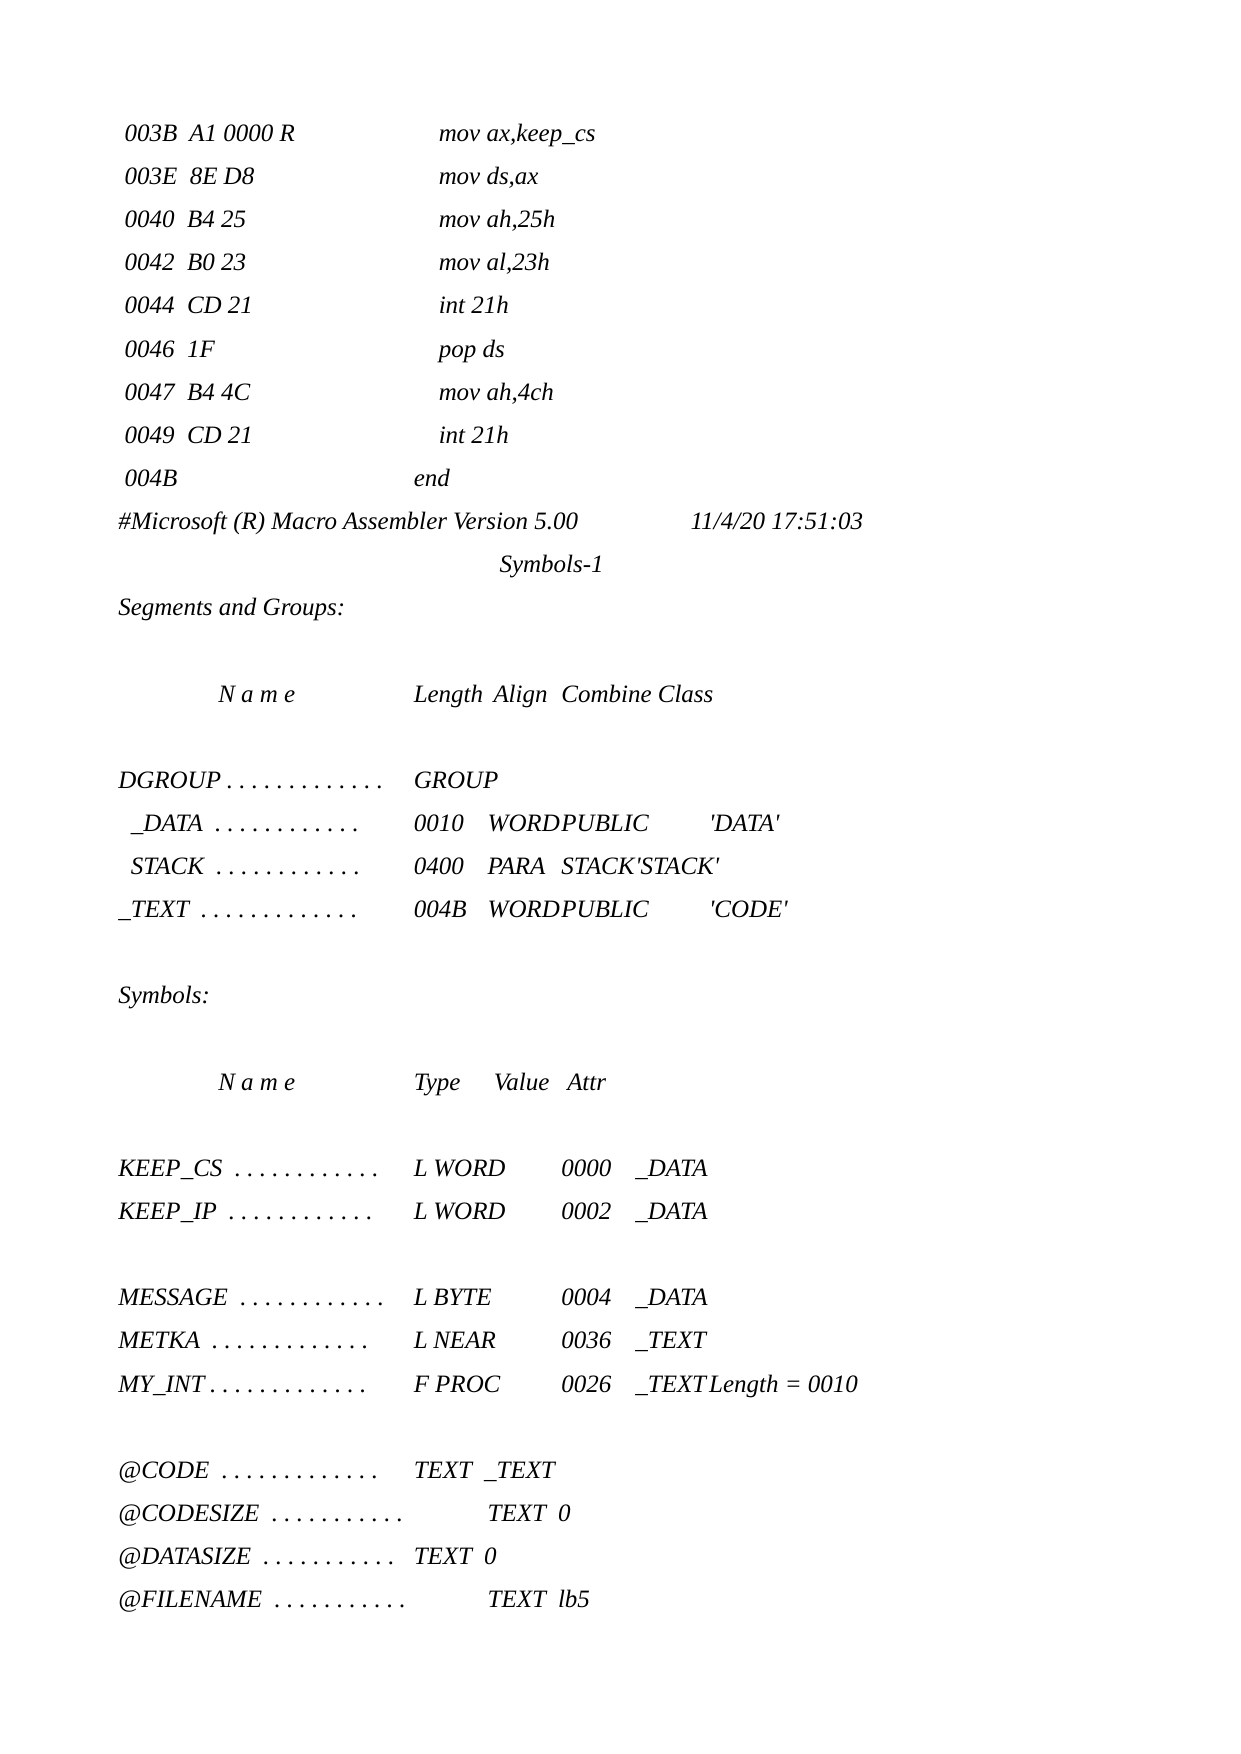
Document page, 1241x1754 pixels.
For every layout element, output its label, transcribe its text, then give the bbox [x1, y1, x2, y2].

text METKA . . . . . . . . . . . . . L NEAR 0036 _TEXT [118, 1326, 1122, 1354]
text 0040 B4 25 mov ah,25h [118, 204, 1122, 233]
text N a m e Type Value Attr [118, 1067, 1122, 1096]
text @FILENAME . . . . . . . . . . . TEXT lb5 [118, 1584, 1122, 1613]
text MY_INT . . . . . . . . . . . . . F PROC 0026 _TEXT Length = 0010 [118, 1369, 1122, 1397]
text 0049 CD 21 int 21h [118, 420, 1122, 449]
text _DATA . . . . . . . . . . . . 0010 WORD PUBLIC 'DATA' [118, 808, 1122, 837]
text MESSAGE . . . . . . . . . . . . L BYTE 0004 _DATA [118, 1282, 1122, 1311]
text KEEP_CS . . . . . . . . . . . . L WORD 0000 _DATA [118, 1153, 1122, 1182]
text 003B A1 0000 R mov ax,keep_cs [118, 118, 1122, 147]
text Symbols: [118, 981, 1122, 1009]
text 004B end [118, 463, 1122, 492]
text 003E 8E D8 mov ds,ax [118, 161, 1122, 190]
text STACK . . . . . . . . . . . . 0400 PARA STACK 'STACK' [118, 851, 1122, 880]
text DGROUP . . . . . . . . . . . . . GROUP [118, 765, 1122, 794]
text @DATASIZE . . . . . . . . . . . TEXT 0 [118, 1541, 1122, 1570]
text Segments and Groups: [118, 592, 1122, 621]
text Symbols-1 [118, 549, 1122, 578]
text _TEXT . . . . . . . . . . . . . 004B WORD PUBLIC 'CODE' [118, 894, 1122, 923]
text 0044 CD 21 int 21h [118, 291, 1122, 319]
text @CODESIZE . . . . . . . . . . . TEXT 0 [118, 1498, 1122, 1527]
text 0047 B4 4C mov ah,4ch [118, 377, 1122, 406]
text N a m e Length Align Combine Class [118, 679, 1122, 707]
text #Microsoft (R) Macro Assembler Version 5.00 11/4/20 17:51:03 [118, 506, 1122, 535]
text KEEP_IP . . . . . . . . . . . . L WORD 0002 _DATA [118, 1196, 1122, 1225]
text 0046 1F pop ds [118, 334, 1122, 362]
text @CODE . . . . . . . . . . . . . TEXT _TEXT [118, 1455, 1122, 1484]
text 0042 B0 23 mov al,23h [118, 247, 1122, 276]
